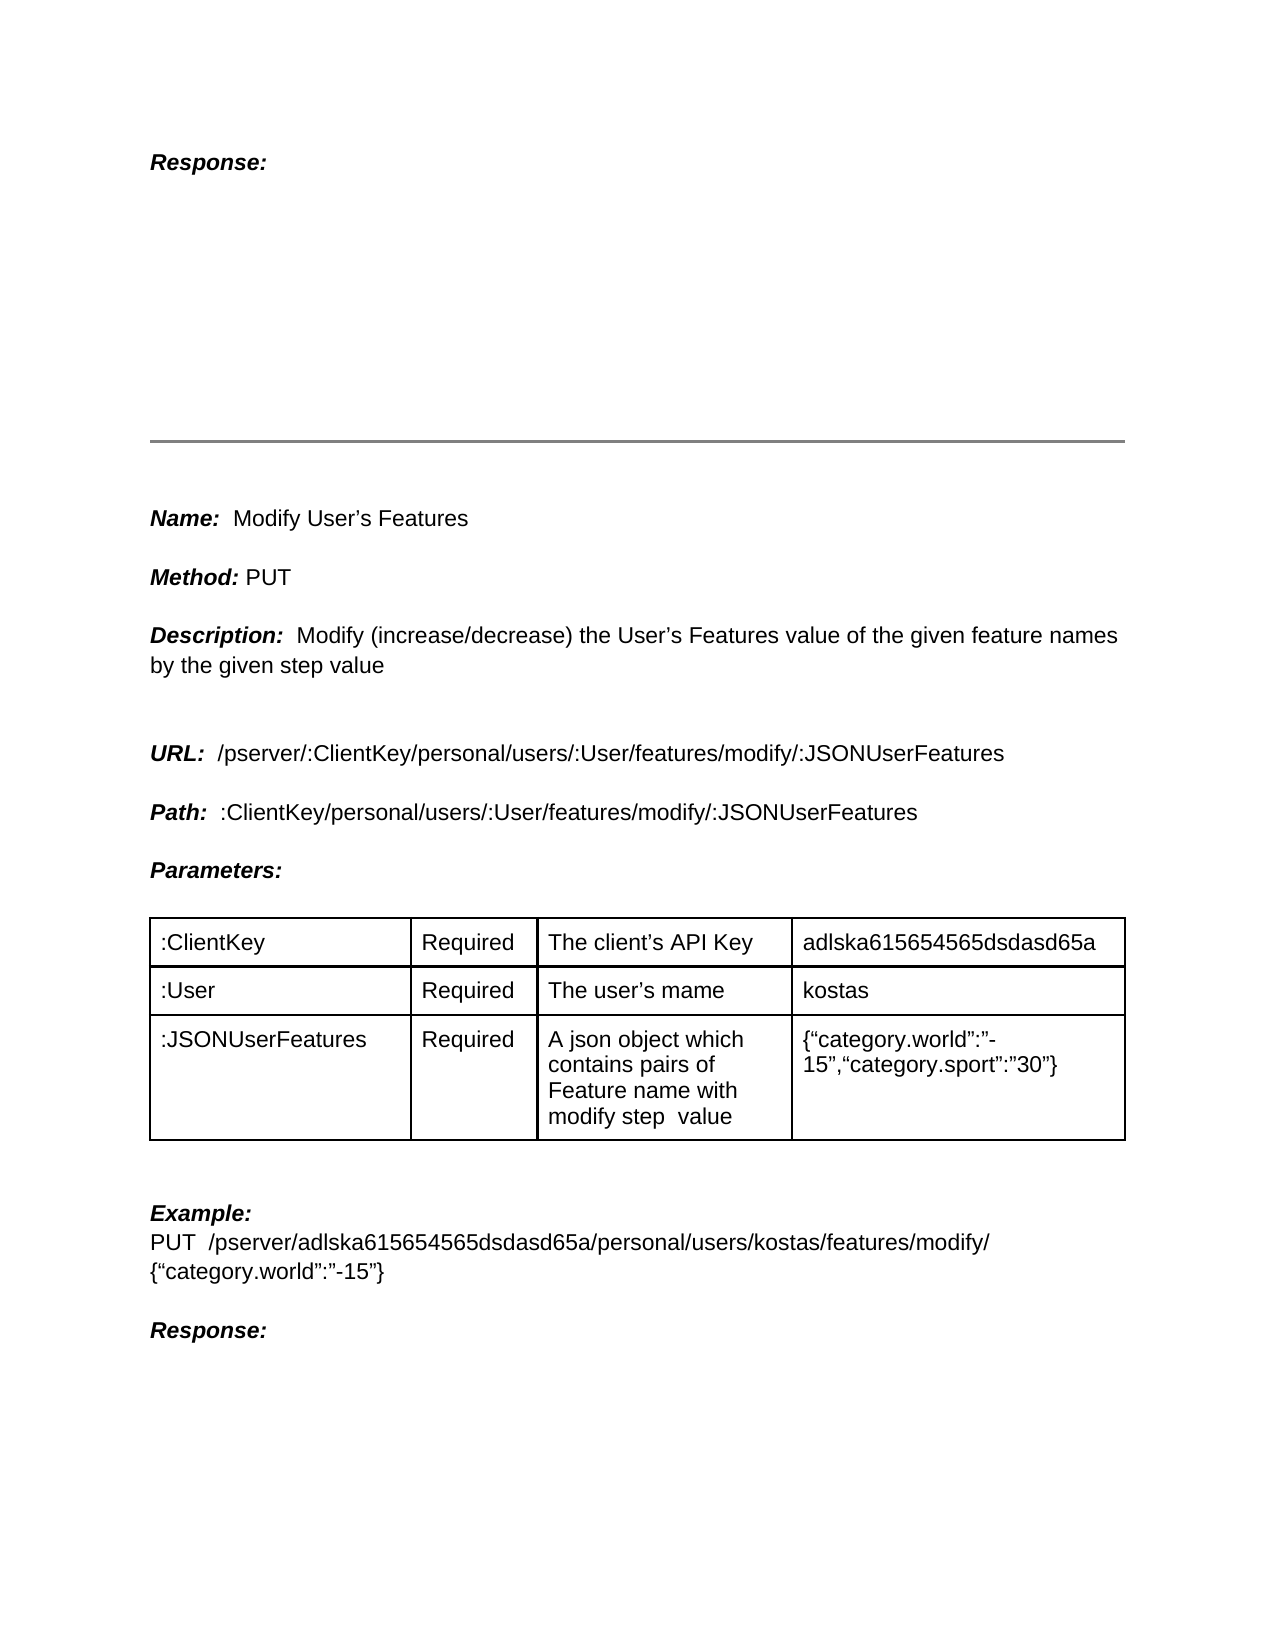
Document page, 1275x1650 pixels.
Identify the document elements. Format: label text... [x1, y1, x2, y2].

table_header Required [412, 919, 536, 965]
text Parameters: [150, 858, 1125, 884]
text Method: PUT [150, 564, 1125, 590]
table_cell :JSONUserFeatures [151, 1016, 410, 1139]
table_cell Required [412, 968, 536, 1014]
table_cell A json object which contains pairs of Feature name with modify step value [539, 1016, 791, 1139]
table_cell kostas [793, 968, 1124, 1014]
text Name: Modify User’s Features [150, 506, 1125, 531]
table_cell The user’s mame [539, 968, 791, 1014]
text Example: [150, 1200, 1125, 1226]
text Response: [150, 1318, 1125, 1343]
table_cell {“category.world”:”-15”,“category.sport”:”30”} [793, 1016, 1124, 1139]
table_header The client’s API Key [539, 919, 791, 965]
table_cell Required [412, 1016, 536, 1139]
table_header adlska615654565dsdasd65a [793, 919, 1124, 965]
text URL: /pserver/:ClientKey/personal/users/:User/features/modify/:JSONUserFeatures [150, 741, 1125, 766]
text PUT /pserver/adlska615654565dsdasd65a/personal/users/kostas/features/modify/{“category.world”:”-15”} [150, 1229, 1125, 1284]
table_header :ClientKey [151, 919, 410, 965]
text Description: Modify (increase/decrease) the User’s Features value of the given feature names by the given step value [150, 623, 1125, 678]
text Path: :ClientKey/personal/users/:User/features/modify/:JSONUserFeatures [150, 799, 1125, 825]
table_cell :User [151, 968, 410, 1014]
text Response: [150, 150, 1125, 176]
